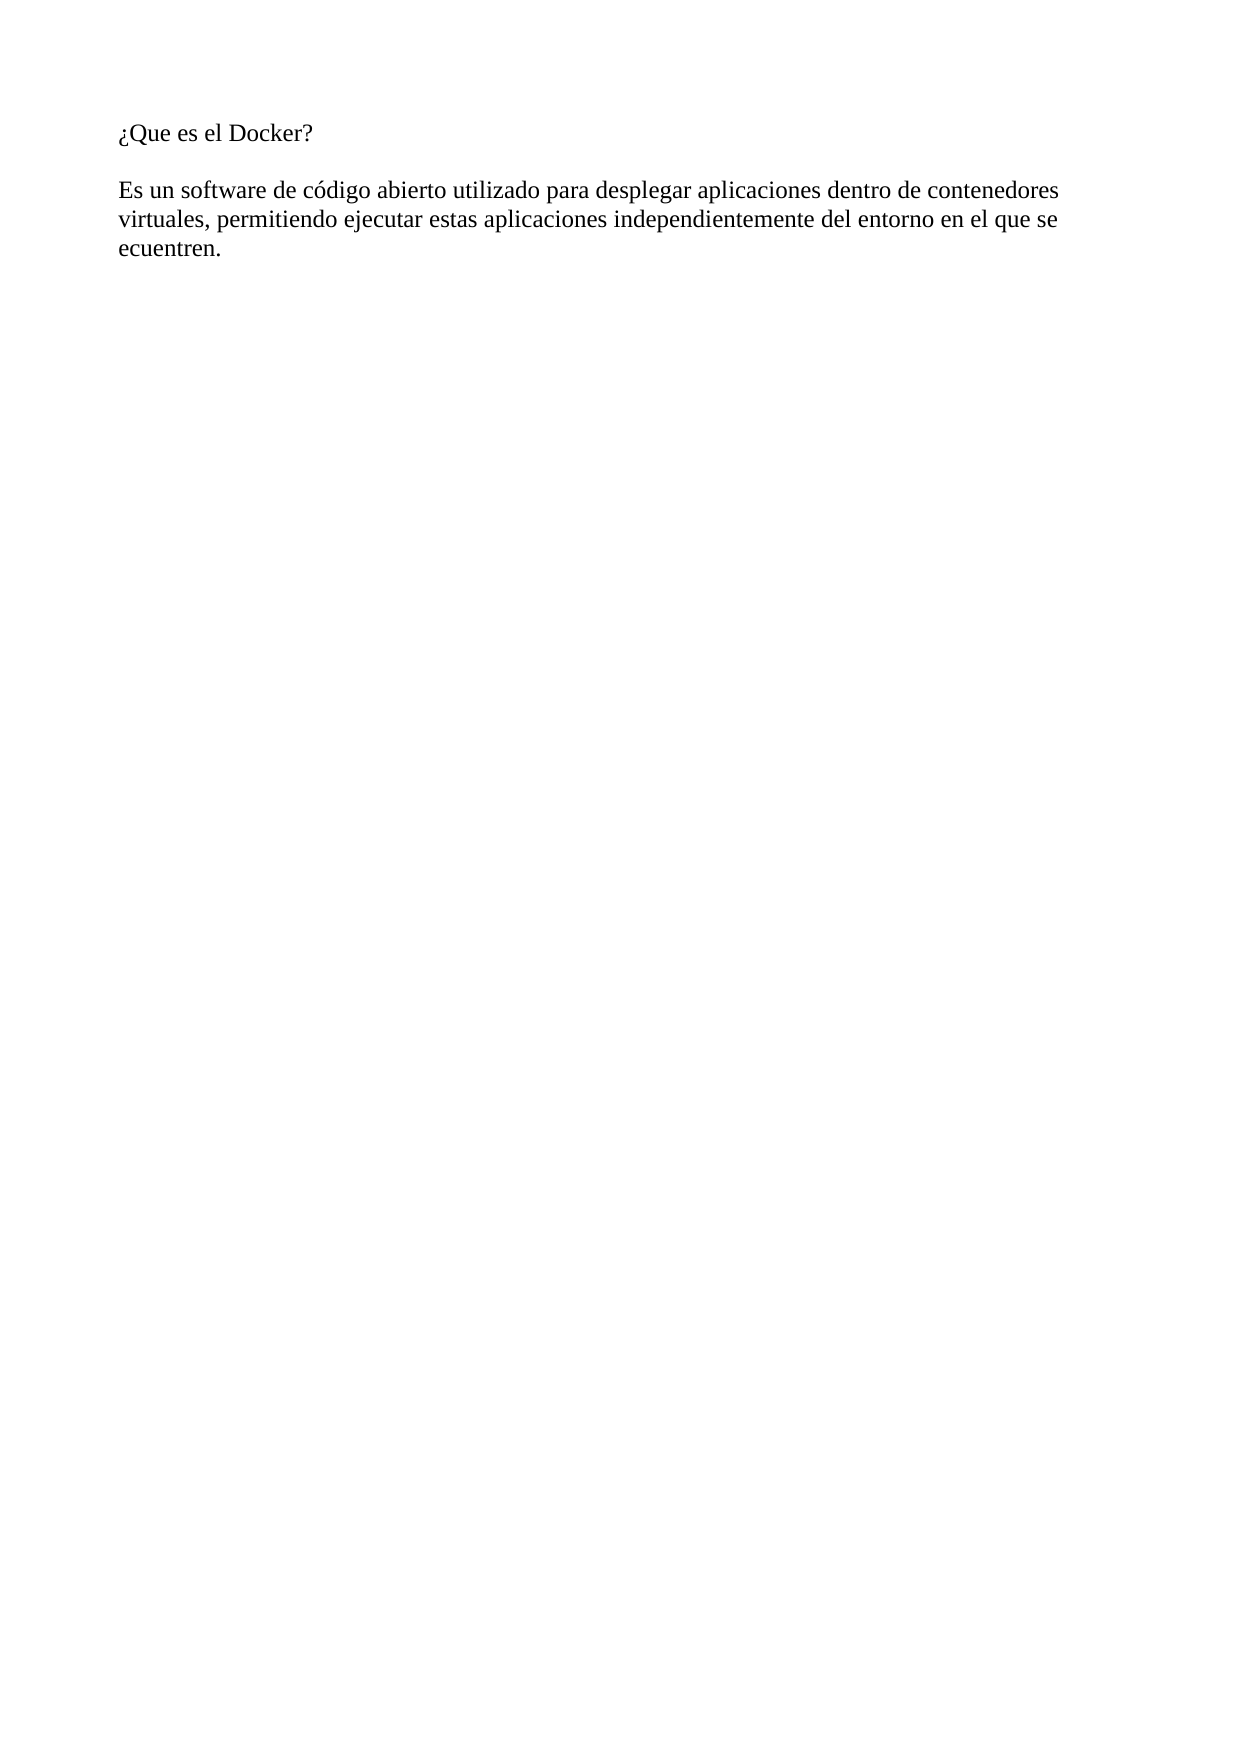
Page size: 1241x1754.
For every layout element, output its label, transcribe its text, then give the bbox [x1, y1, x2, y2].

text ¿Que es el Docker? [118, 118, 1122, 147]
text Es un software de código abierto utilizado para desplegar aplicaciones dentro de contenedores virtuales, permitiendo ejecutar estas aplicaciones independientemente del entorno en el que se ecuentren. [118, 176, 1122, 262]
